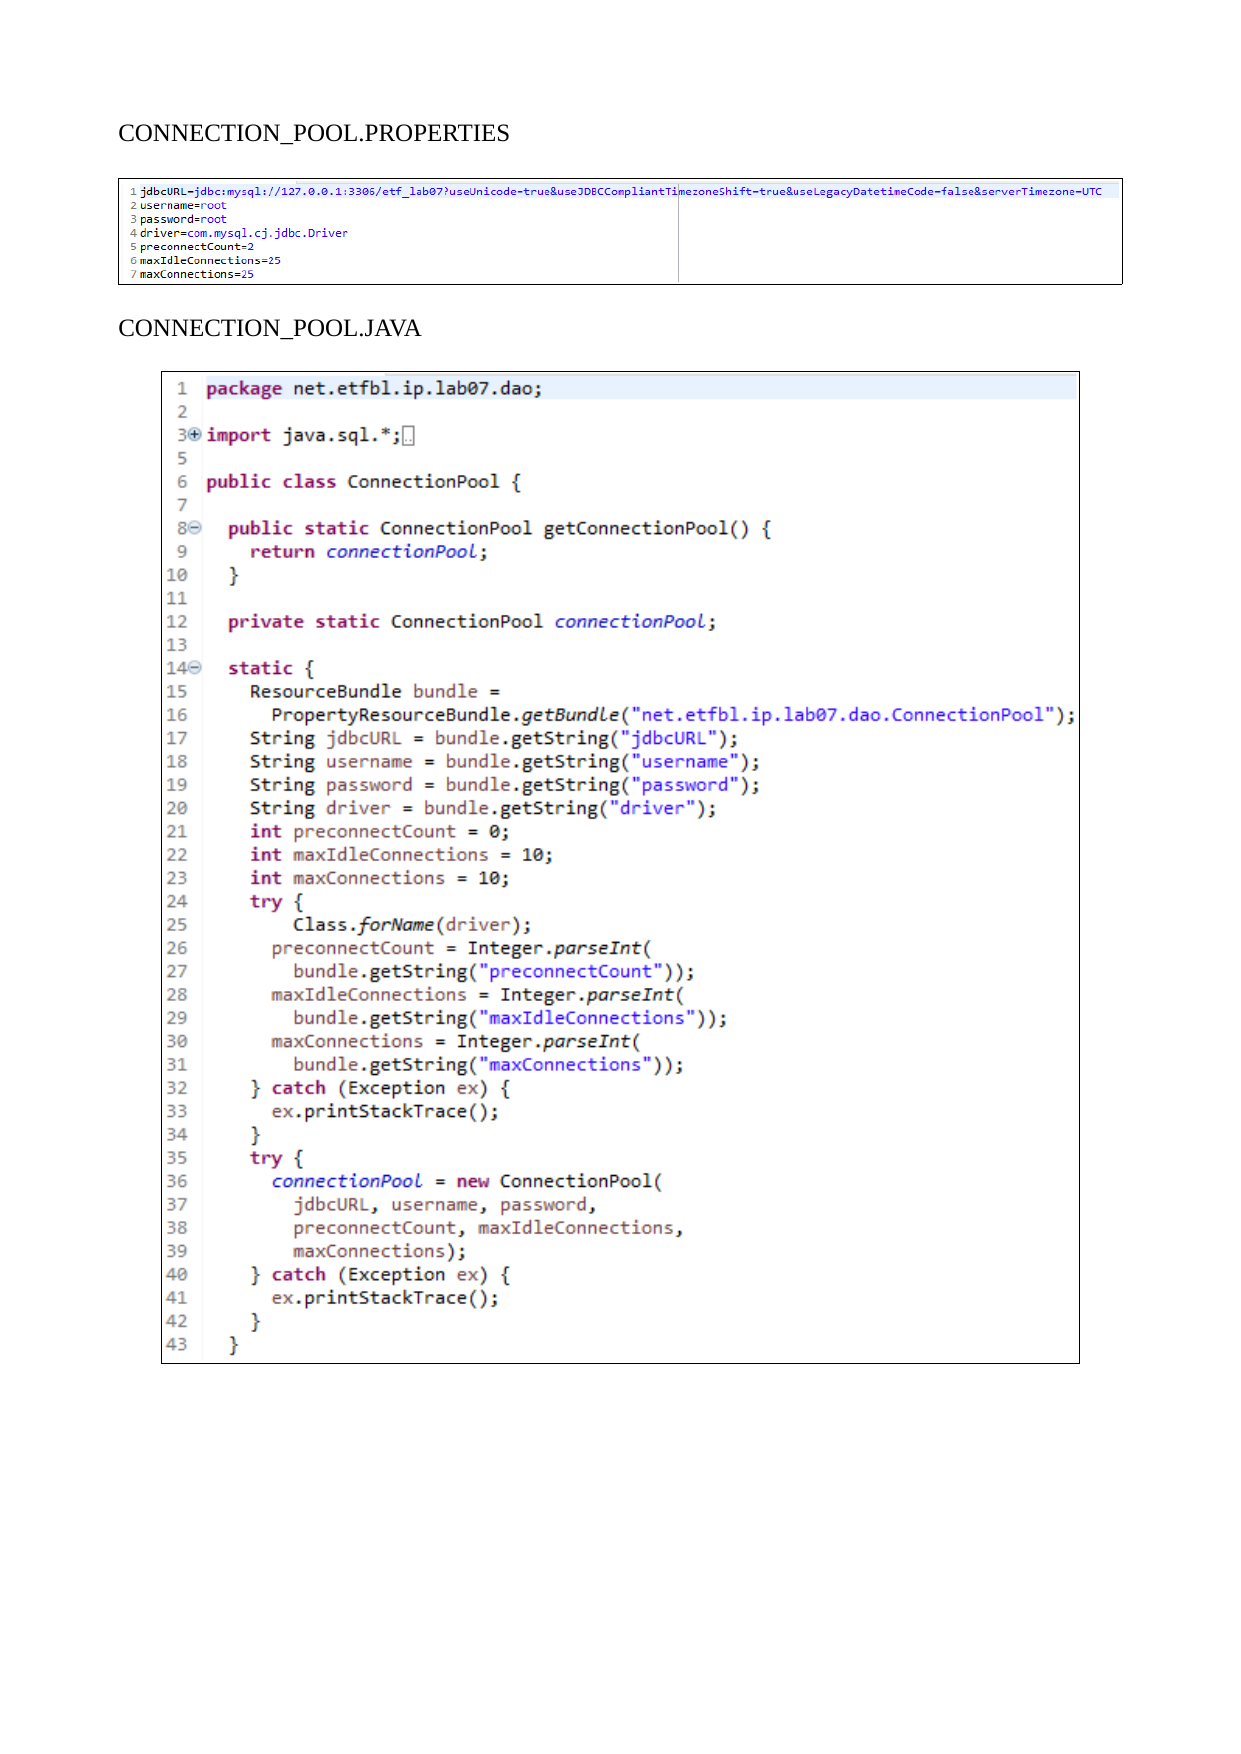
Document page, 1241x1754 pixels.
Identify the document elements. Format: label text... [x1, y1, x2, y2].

picture [121, 181, 1119, 282]
picture [163, 373, 1077, 1360]
text CONNECTION_POOL.PROPERTIES [118, 118, 1122, 147]
text CONNECTION_POOL.JAVA [118, 313, 1122, 342]
